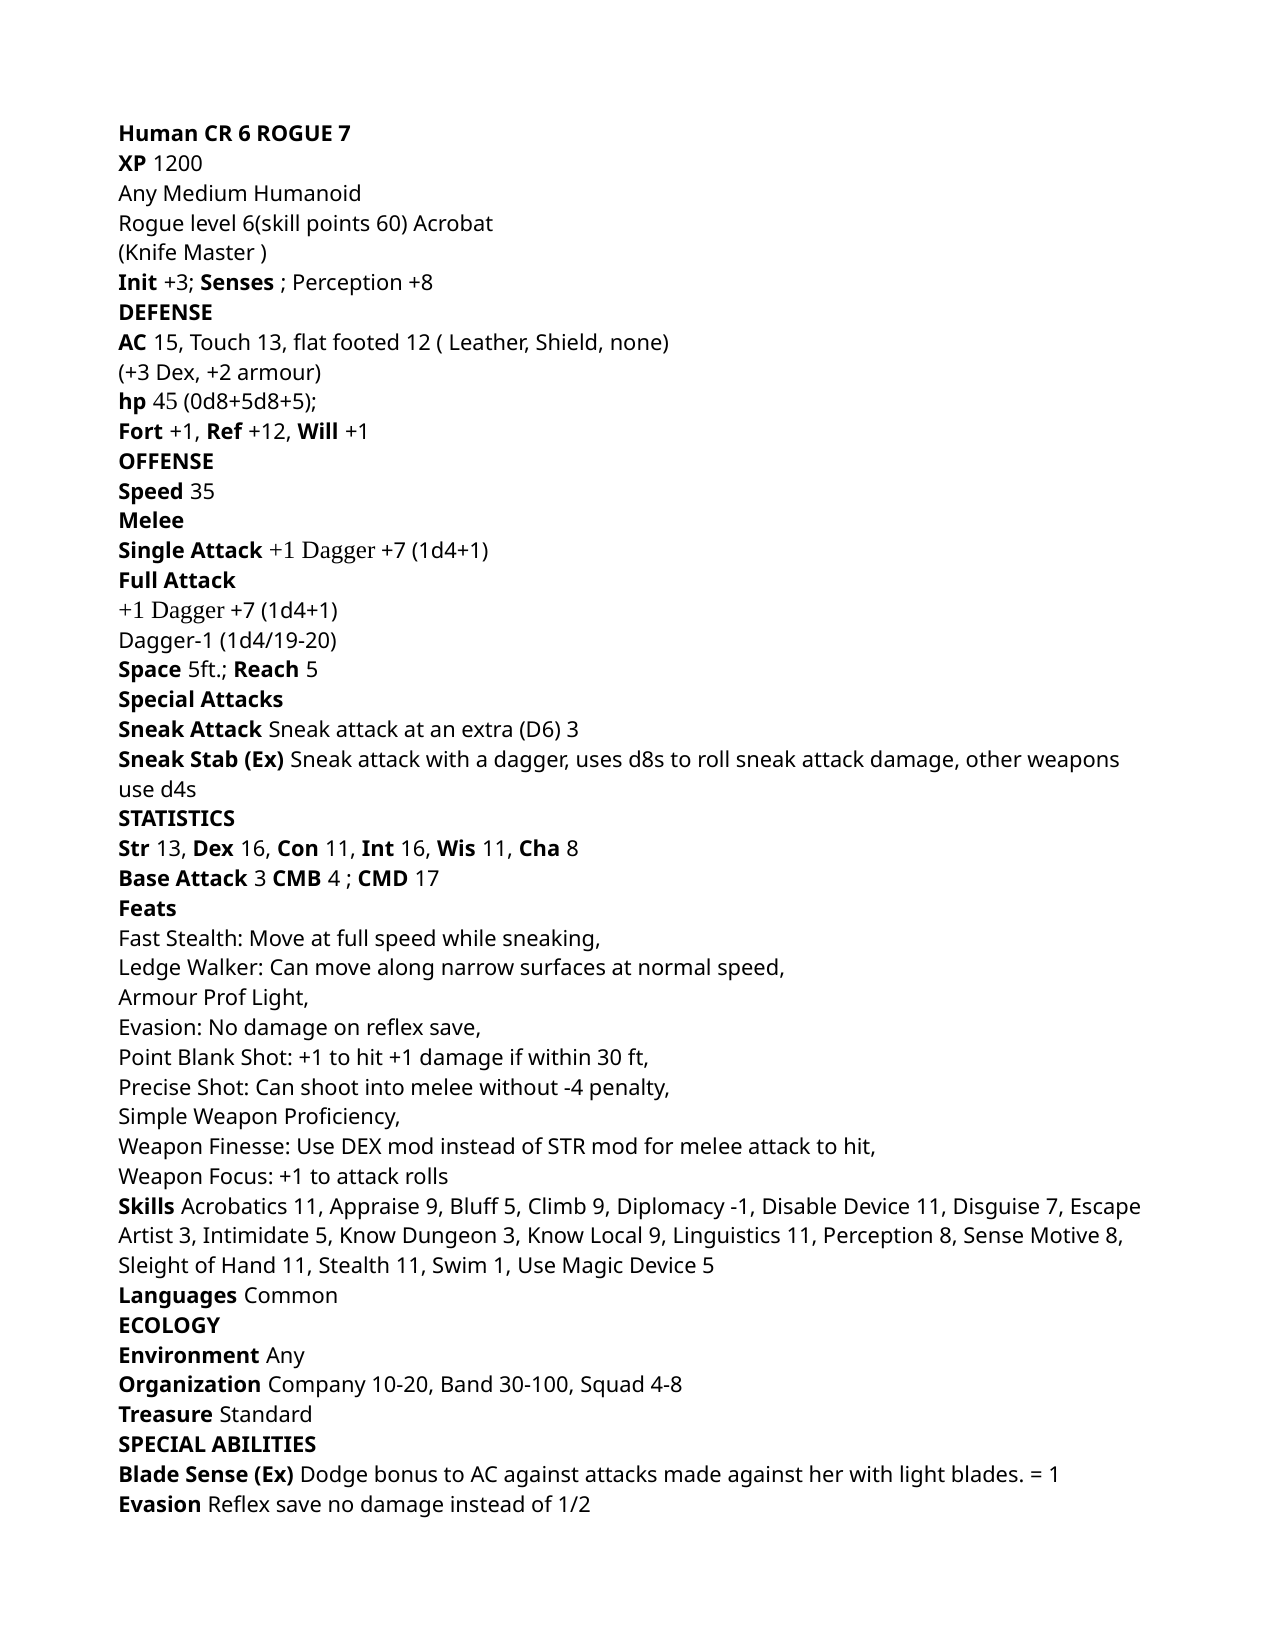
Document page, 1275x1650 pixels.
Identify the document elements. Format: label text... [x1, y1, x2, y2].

text SPECIAL ABILITIES [118, 1429, 1157, 1459]
text Speed 35 Melee Single Attack +1 Dagger +7 (1d4+1) Full Attack +1 Dagger +7 (1d4+1) Dagger-1 (1d4/19-20) Space 5ft.; Reach 5 Special Attacks Sneak Attack Sneak attack at an extra (D6) 3 Sneak Stab (Ex) Sneak attack with a dagger, uses d8s to roll sneak attack damage, other weapons use d4s [118, 476, 1157, 803]
text DEFENSE [118, 297, 1157, 327]
text AC 15, Touch 13, flat footed 12 ( Leather, Shield, none) (+3 Dex, +2 armour) hp 45 (0d8+5d8+5); Fort +1, Ref +12, Will +1 [118, 327, 1157, 446]
text Human CR 6 ROGUE 7 XP 1200 Any Medium Humanoid Rogue level 6(skill points 60) Acrobat (Knife Master ) Init +3; Senses ; Perception +8 [118, 118, 1157, 297]
text STATISTICS [118, 803, 1157, 833]
text Blade Sense (Ex) Dodge bonus to AC against attacks made against her with light blades. = 1 Evasion Reflex save no damage instead of 1/2 [118, 1459, 1157, 1518]
text Environment Any Organization Company 10-20, Band 30-100, Squad 4-8 Treasure Standard [118, 1339, 1157, 1429]
text OFFENSE [118, 446, 1157, 476]
text ECOLOGY [118, 1310, 1157, 1339]
text Str 13, Dex 16, Con 11, Int 16, Wis 11, Cha 8 Base Attack 3 CMB 4 ; CMD 17 Feats Fast Stealth: Move at full speed while sneaking, Ledge Walker: Can move along narrow surfaces at normal speed, Armour Prof Light, Evasion: No damage on reflex save, Point Blank Shot: +1 to hit +1 damage if within 30 ft, Precise Shot: Can shoot into melee without -4 penalty, Simple Weapon Proficiency, Weapon Finesse: Use DEX mod instead of STR mod for melee attack to hit, Weapon Focus: +1 to attack rolls Skills Acrobatics 11, Appraise 9, Bluff 5, Climb 9, Diplomacy -1, Disable Device 11, Disguise 7, Escape Artist 3, Intimidate 5, Know Dungeon 3, Know Local 9, Linguistics 11, Perception 8, Sense Motive 8, Sleight of Hand 11, Stealth 11, Swim 1, Use Magic Device 5 Languages Common [118, 833, 1157, 1310]
